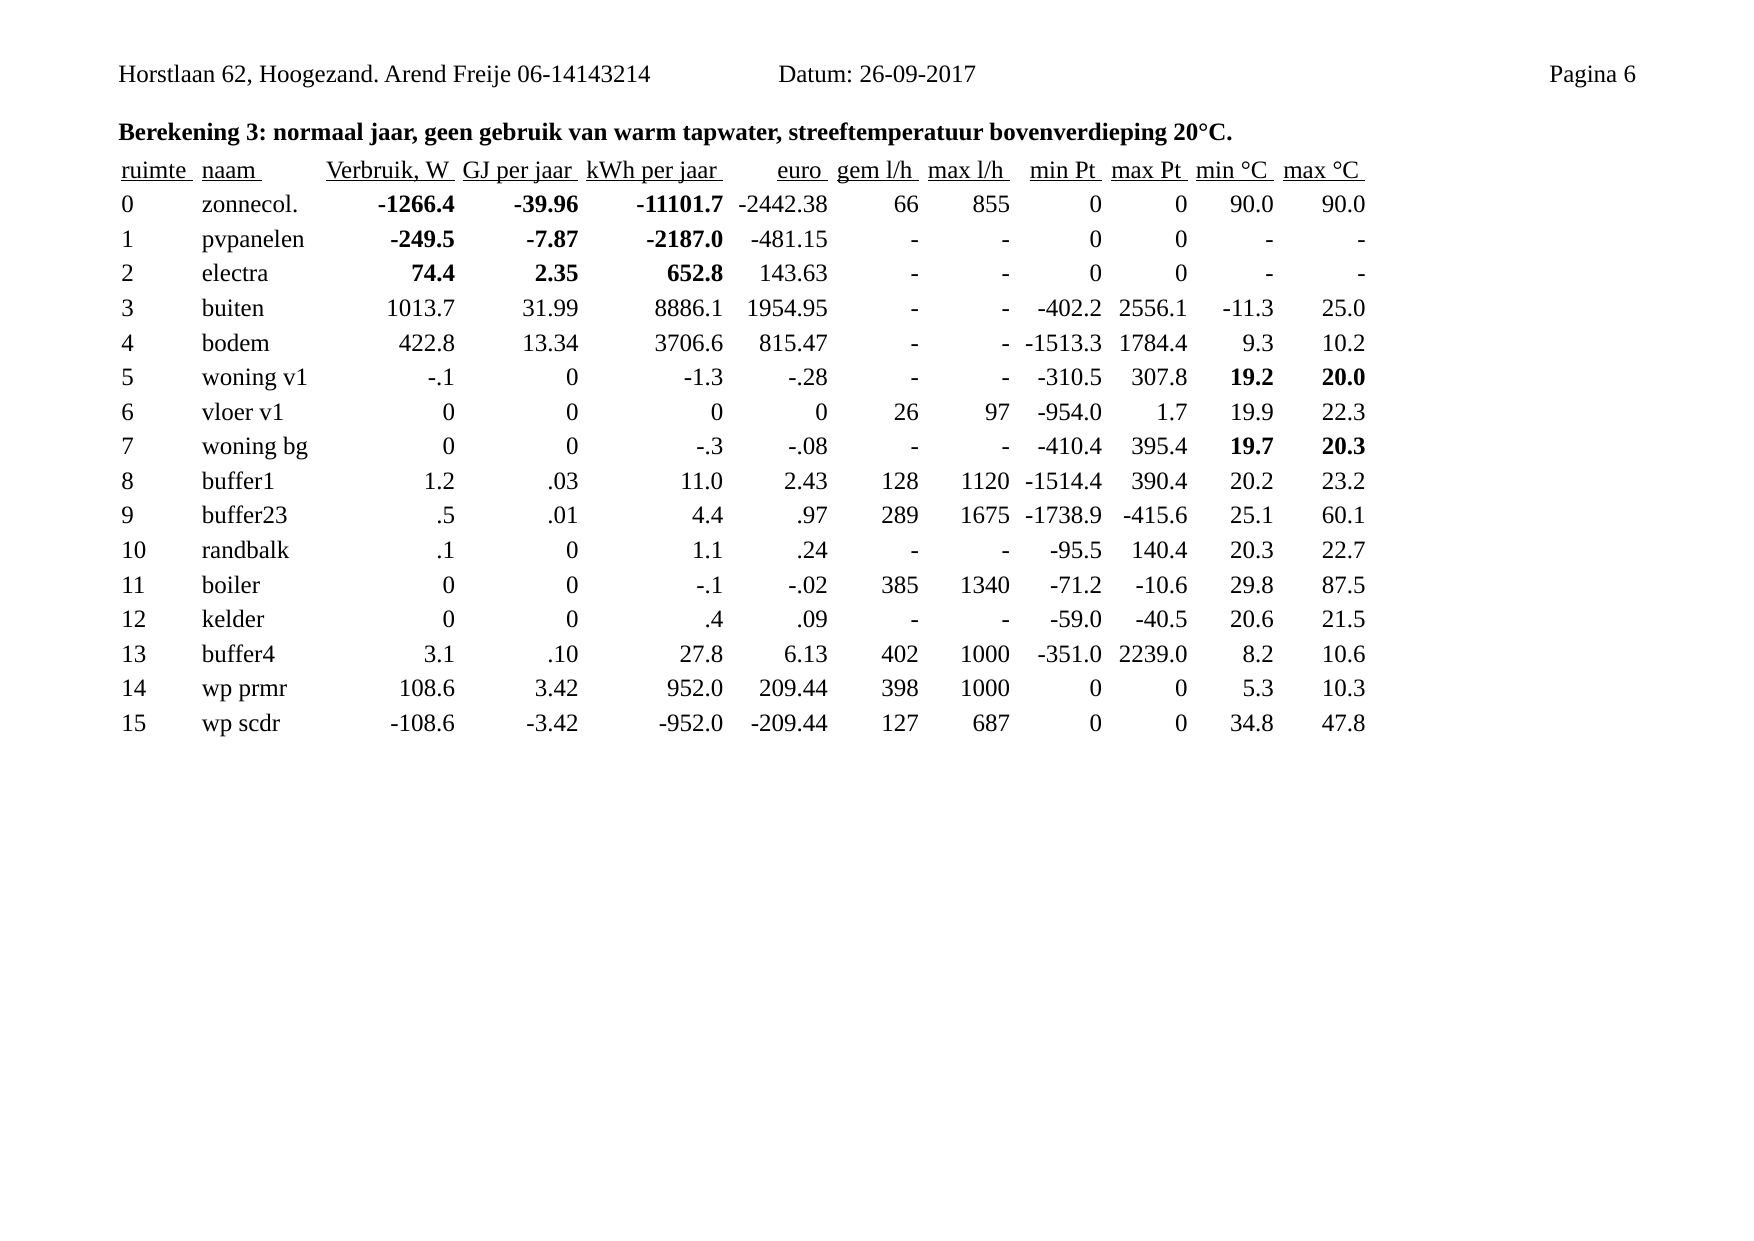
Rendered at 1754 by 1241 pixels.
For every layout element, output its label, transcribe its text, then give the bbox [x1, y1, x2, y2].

table_cell -1514.4 [1013, 463, 1105, 498]
table_cell buffer1 [199, 463, 320, 498]
table_cell .03 [458, 463, 581, 498]
table_cell 289 [831, 498, 921, 532]
table_cell wp scdr [199, 705, 320, 740]
table_cell 0 [1105, 221, 1190, 256]
table_cell -249.5 [320, 221, 457, 256]
table_cell 2239.0 [1105, 636, 1190, 671]
table_cell 2556.1 [1105, 290, 1190, 325]
table_cell 4 [118, 325, 199, 359]
table_cell 10.6 [1276, 636, 1368, 671]
table_cell 26 [831, 394, 921, 428]
table_cell 3.1 [320, 636, 457, 671]
table_cell 20.3 [1276, 429, 1368, 463]
table_cell 8886.1 [581, 290, 726, 325]
table_cell randbalk [199, 532, 320, 567]
table_cell 3706.6 [581, 325, 726, 359]
table_cell 815.47 [726, 325, 831, 359]
table_cell 855 [921, 186, 1012, 221]
table_header gem l/h [831, 152, 921, 186]
table_cell 2.43 [726, 463, 831, 498]
table_cell .5 [320, 498, 457, 532]
table_cell .01 [458, 498, 581, 532]
table_cell 27.8 [581, 636, 726, 671]
table_cell - [1190, 221, 1276, 256]
table_cell -10.6 [1105, 567, 1190, 601]
table_cell -39.96 [458, 186, 581, 221]
table_cell 7 [118, 429, 199, 463]
table_cell 385 [831, 567, 921, 601]
table_cell 0 [458, 532, 581, 567]
table_cell 422.8 [320, 325, 457, 359]
table_cell 1013.7 [320, 290, 457, 325]
table_cell 29.8 [1190, 567, 1276, 601]
table_cell -.1 [581, 567, 726, 601]
table_cell 652.8 [581, 256, 726, 290]
table_cell 9.3 [1190, 325, 1276, 359]
table_cell - [831, 325, 921, 359]
table_cell 19.9 [1190, 394, 1276, 428]
table_cell - [831, 221, 921, 256]
table_cell - [831, 429, 921, 463]
table_cell bodem [199, 325, 320, 359]
table_cell 8 [118, 463, 199, 498]
table_cell woning bg [199, 429, 320, 463]
table_cell 19.2 [1190, 359, 1276, 394]
table_cell 398 [831, 671, 921, 705]
table_cell 10 [118, 532, 199, 567]
table_cell 1000 [921, 671, 1012, 705]
table_cell .4 [581, 601, 726, 636]
table_cell 97 [921, 394, 1012, 428]
table_cell 1340 [921, 567, 1012, 601]
table_cell 687 [921, 705, 1012, 740]
table_cell -.08 [726, 429, 831, 463]
table_cell -415.6 [1105, 498, 1190, 532]
table_cell 90.0 [1276, 186, 1368, 221]
table_cell - [921, 290, 1012, 325]
table_cell 47.8 [1276, 705, 1368, 740]
table_cell -.1 [320, 359, 457, 394]
table_cell .1 [320, 532, 457, 567]
table_cell -2187.0 [581, 221, 726, 256]
table_cell 0 [458, 394, 581, 428]
table_cell 140.4 [1105, 532, 1190, 567]
table_cell 14 [118, 671, 199, 705]
table_cell buiten [199, 290, 320, 325]
table_cell - [831, 290, 921, 325]
table_cell 128 [831, 463, 921, 498]
table_cell 20.2 [1190, 463, 1276, 498]
table_cell 1.2 [320, 463, 457, 498]
table_cell -1738.9 [1013, 498, 1105, 532]
table_cell - [921, 601, 1012, 636]
table_cell 952.0 [581, 671, 726, 705]
table_header kWh per jaar [581, 152, 726, 186]
table_cell 1120 [921, 463, 1012, 498]
table_cell 11.0 [581, 463, 726, 498]
table_cell 1.7 [1105, 394, 1190, 428]
table_cell -7.87 [458, 221, 581, 256]
table_cell vloer v1 [199, 394, 320, 428]
table_cell 0 [458, 567, 581, 601]
table_cell 0 [320, 601, 457, 636]
table_cell buffer23 [199, 498, 320, 532]
text Berekening 3: normaal jaar, geen gebruik van warm tapwater, streeftemperatuur bovenverdieping 20°C. [118, 117, 1636, 146]
table_cell 19.7 [1190, 429, 1276, 463]
table_cell 390.4 [1105, 463, 1190, 498]
table_cell 22.3 [1276, 394, 1368, 428]
table_cell - [1276, 221, 1368, 256]
table_cell 6 [118, 394, 199, 428]
table_cell .10 [458, 636, 581, 671]
table_cell 0 [1013, 705, 1105, 740]
table_cell 1.1 [581, 532, 726, 567]
table_cell 307.8 [1105, 359, 1190, 394]
table_cell 1954.95 [726, 290, 831, 325]
table_cell 5.3 [1190, 671, 1276, 705]
table_cell 0 [1013, 671, 1105, 705]
table_cell buffer4 [199, 636, 320, 671]
table_cell -59.0 [1013, 601, 1105, 636]
table_cell 0 [1105, 256, 1190, 290]
table_cell -71.2 [1013, 567, 1105, 601]
table_cell - [1276, 256, 1368, 290]
table_cell -1266.4 [320, 186, 457, 221]
table_cell -108.6 [320, 705, 457, 740]
table_cell -351.0 [1013, 636, 1105, 671]
table_cell 25.0 [1276, 290, 1368, 325]
table_cell 2.35 [458, 256, 581, 290]
table_cell 2 [118, 256, 199, 290]
table_cell 6.13 [726, 636, 831, 671]
table_cell 0 [1105, 186, 1190, 221]
table_cell 10.3 [1276, 671, 1368, 705]
table_cell 1784.4 [1105, 325, 1190, 359]
table_cell 34.8 [1190, 705, 1276, 740]
table_cell - [831, 256, 921, 290]
table_cell -954.0 [1013, 394, 1105, 428]
table_cell 15 [118, 705, 199, 740]
table_cell 0 [320, 394, 457, 428]
table_cell woning v1 [199, 359, 320, 394]
table_cell 25.1 [1190, 498, 1276, 532]
table_cell pvpanelen [199, 221, 320, 256]
table_cell -952.0 [581, 705, 726, 740]
table_cell - [921, 359, 1012, 394]
table_cell 0 [118, 186, 199, 221]
table_cell 11 [118, 567, 199, 601]
table_cell -410.4 [1013, 429, 1105, 463]
table_cell 0 [320, 429, 457, 463]
table_cell 0 [726, 394, 831, 428]
table_cell -209.44 [726, 705, 831, 740]
table_cell 0 [1105, 705, 1190, 740]
table_cell .09 [726, 601, 831, 636]
table_cell -1513.3 [1013, 325, 1105, 359]
table_cell - [831, 532, 921, 567]
table_header max °C [1276, 152, 1368, 186]
table_cell -.3 [581, 429, 726, 463]
table_cell 0 [458, 601, 581, 636]
table_cell .97 [726, 498, 831, 532]
table_cell - [921, 221, 1012, 256]
table_cell -95.5 [1013, 532, 1105, 567]
table_cell -310.5 [1013, 359, 1105, 394]
table_cell 0 [1013, 221, 1105, 256]
table_cell 74.4 [320, 256, 457, 290]
table_cell electra [199, 256, 320, 290]
table_cell - [1190, 256, 1276, 290]
table_cell kelder [199, 601, 320, 636]
table_cell - [831, 601, 921, 636]
table_cell 5 [118, 359, 199, 394]
table_cell 90.0 [1190, 186, 1276, 221]
table_cell 0 [1013, 256, 1105, 290]
table_cell - [921, 256, 1012, 290]
table_cell 66 [831, 186, 921, 221]
table_cell zonnecol. [199, 186, 320, 221]
table_cell -.02 [726, 567, 831, 601]
table_cell -.28 [726, 359, 831, 394]
table_cell 143.63 [726, 256, 831, 290]
table_cell - [921, 429, 1012, 463]
table_cell 21.5 [1276, 601, 1368, 636]
table_header naam [199, 152, 320, 186]
table_cell 31.99 [458, 290, 581, 325]
table_cell 22.7 [1276, 532, 1368, 567]
table_cell -2442.38 [726, 186, 831, 221]
table_cell 8.2 [1190, 636, 1276, 671]
table_cell 0 [1013, 186, 1105, 221]
table_cell 402 [831, 636, 921, 671]
table_cell 0 [1105, 671, 1190, 705]
table_header min Pt [1013, 152, 1105, 186]
table_cell 1000 [921, 636, 1012, 671]
table_cell 20.6 [1190, 601, 1276, 636]
table_cell 20.3 [1190, 532, 1276, 567]
table_header max l/h [921, 152, 1012, 186]
table_cell boiler [199, 567, 320, 601]
table_cell 13.34 [458, 325, 581, 359]
table_header min °C [1190, 152, 1276, 186]
table_cell -481.15 [726, 221, 831, 256]
table_header max Pt [1105, 152, 1190, 186]
table_cell 13 [118, 636, 199, 671]
table_cell 4.4 [581, 498, 726, 532]
table_cell -1.3 [581, 359, 726, 394]
table_cell 0 [458, 429, 581, 463]
table_cell 9 [118, 498, 199, 532]
table_cell 1 [118, 221, 199, 256]
table_cell 3 [118, 290, 199, 325]
table_cell 10.2 [1276, 325, 1368, 359]
table_cell -3.42 [458, 705, 581, 740]
table_cell - [831, 359, 921, 394]
table_cell 1675 [921, 498, 1012, 532]
table_cell 20.0 [1276, 359, 1368, 394]
table_cell 395.4 [1105, 429, 1190, 463]
table_cell 23.2 [1276, 463, 1368, 498]
table_cell 60.1 [1276, 498, 1368, 532]
table_cell 3.42 [458, 671, 581, 705]
table_cell 0 [458, 359, 581, 394]
table_cell .24 [726, 532, 831, 567]
table_cell 87.5 [1276, 567, 1368, 601]
table_cell - [921, 532, 1012, 567]
table_cell -40.5 [1105, 601, 1190, 636]
table_cell -11.3 [1190, 290, 1276, 325]
table_cell wp prmr [199, 671, 320, 705]
table_header Verbruik, W [320, 152, 457, 186]
table_cell 209.44 [726, 671, 831, 705]
table_cell 12 [118, 601, 199, 636]
table_cell -402.2 [1013, 290, 1105, 325]
table_header GJ per jaar [458, 152, 581, 186]
table_header euro [726, 152, 831, 186]
table_header ruimte [118, 152, 199, 186]
table_cell 127 [831, 705, 921, 740]
table_cell - [921, 325, 1012, 359]
table_cell 0 [320, 567, 457, 601]
table_cell 0 [581, 394, 726, 428]
table_cell 108.6 [320, 671, 457, 705]
table_cell -11101.7 [581, 186, 726, 221]
